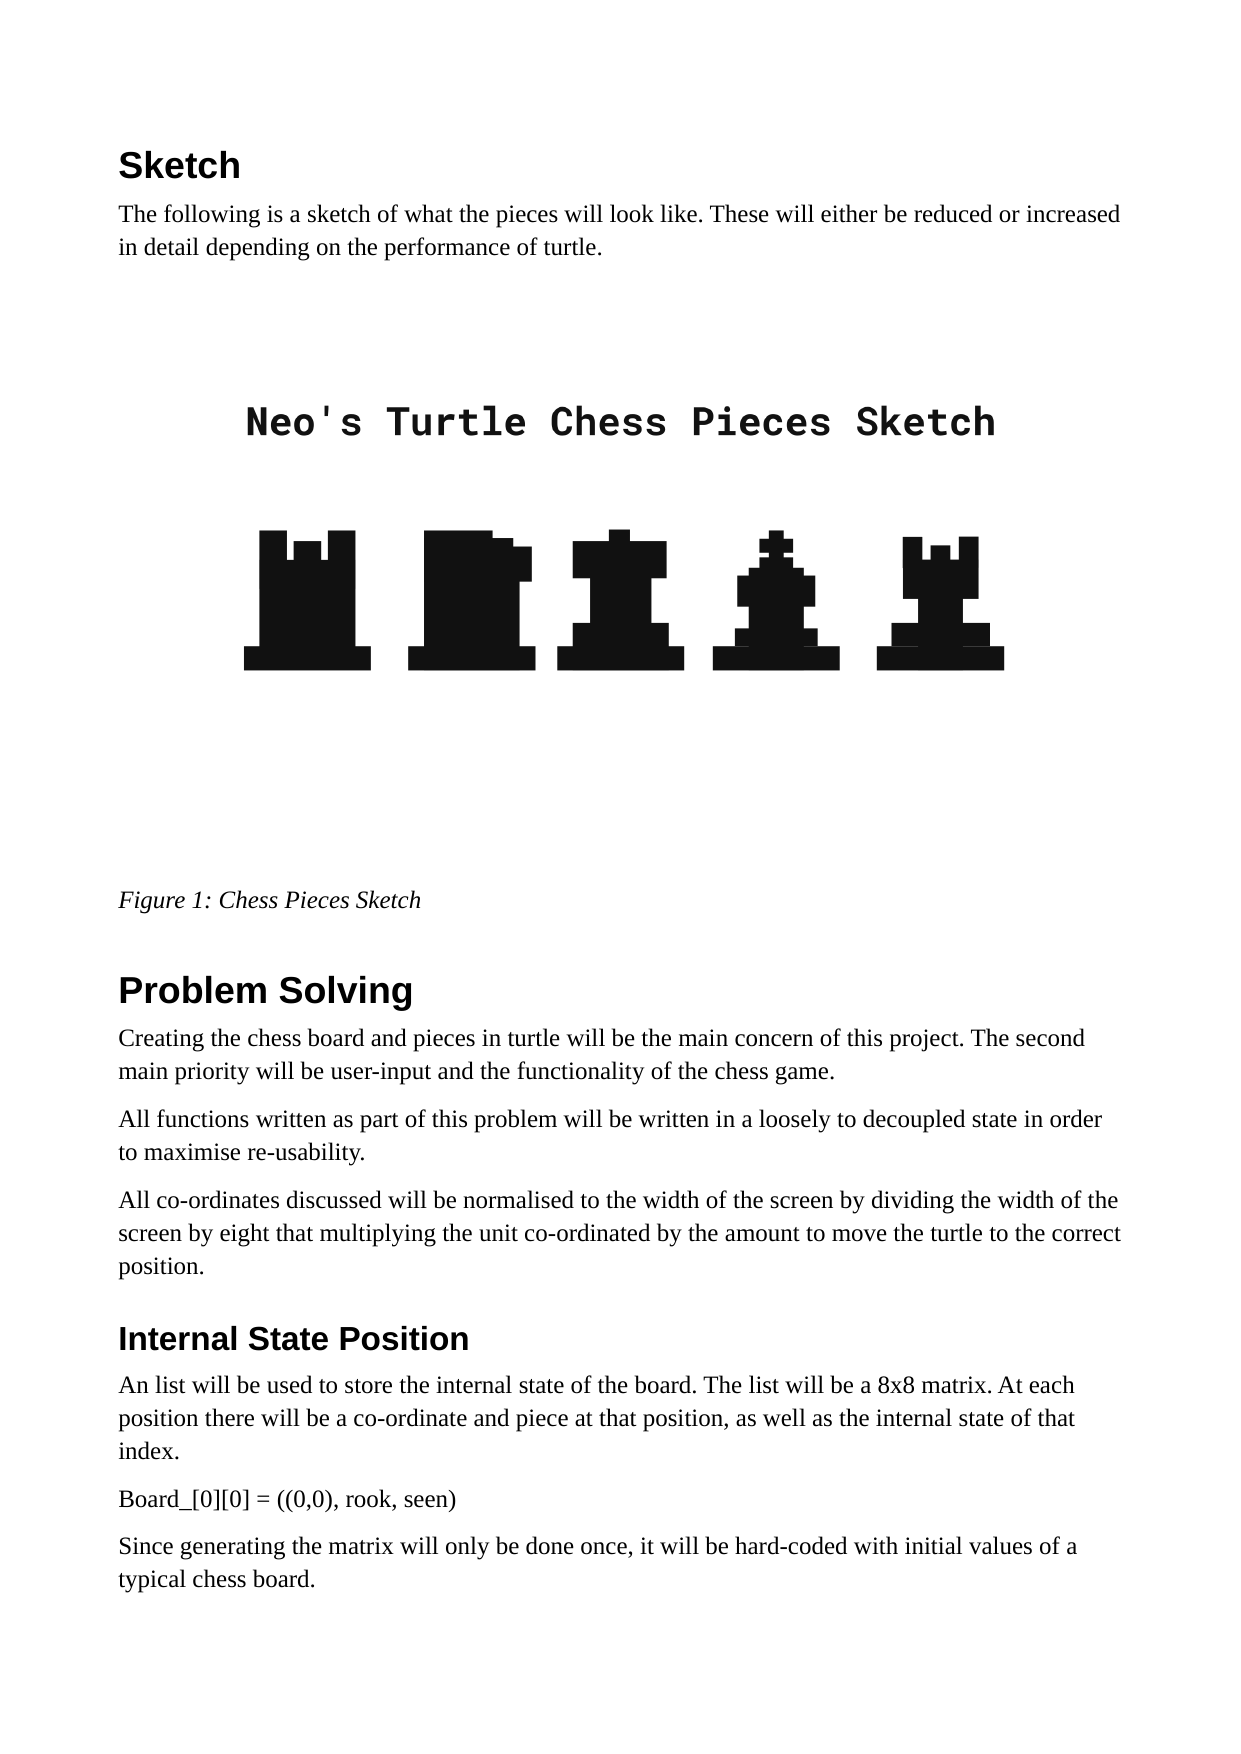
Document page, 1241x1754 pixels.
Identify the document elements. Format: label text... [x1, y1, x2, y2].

subtitle Internal State Position [118, 1319, 1122, 1358]
text All functions written as part of this problem will be written in a loosely to decoupled state in order to maximise re-usability. [118, 1104, 1122, 1166]
text Creating the chess board and pieces in turtle will be the main concern of this project. The second main priority will be user-input and the functionality of the chess game. [118, 1023, 1122, 1085]
text The following is a sketch of what the pieces will look like. These will either be reduced or increased in detail depending on the performance of turtle. [118, 199, 1122, 261]
text Since generating the matrix will only be done once, it will be hard-coded with initial values of a typical chess board. [118, 1531, 1122, 1593]
picture [118, 320, 1123, 886]
text Board_[0][0] = ((0,0), rook, seen) [118, 1484, 1122, 1512]
text Figure 1: Chess Pieces Sketch [118, 886, 1122, 914]
text All co-ordinates discussed will be normalised to the width of the screen by dividing the width of the screen by eight that multiplying the unit co-ordinated by the amount to move the turtle to the correct position. [118, 1185, 1122, 1279]
subtitle Problem Solving [118, 968, 1122, 1011]
subtitle Sketch [118, 143, 1122, 186]
text An list will be used to store the internal state of the board. The list will be a 8x8 matrix. At each position there will be a co-ordinate and piece at that position, as well as the internal state of that index. [118, 1370, 1122, 1465]
